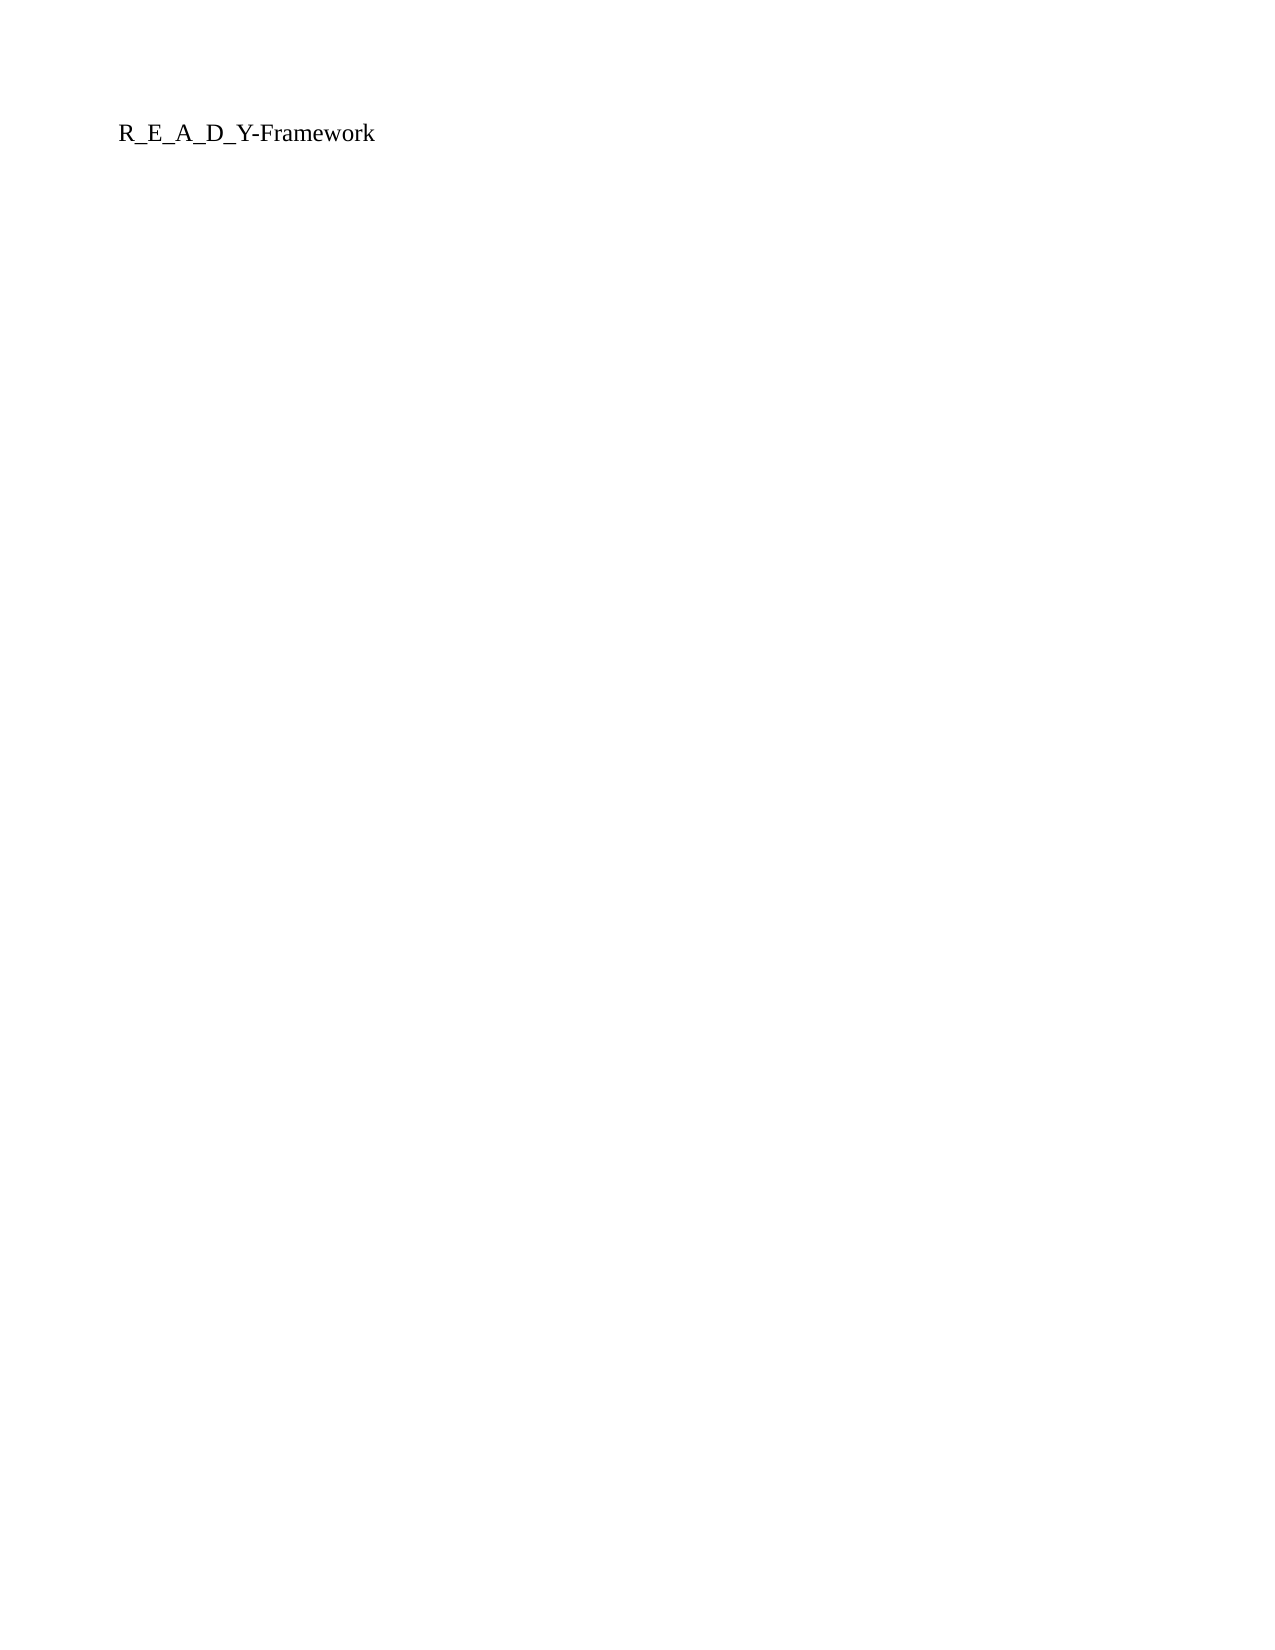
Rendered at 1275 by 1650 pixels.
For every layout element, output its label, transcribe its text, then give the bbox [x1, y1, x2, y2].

text R_E_A_D_Y-Framework [118, 118, 1157, 147]
